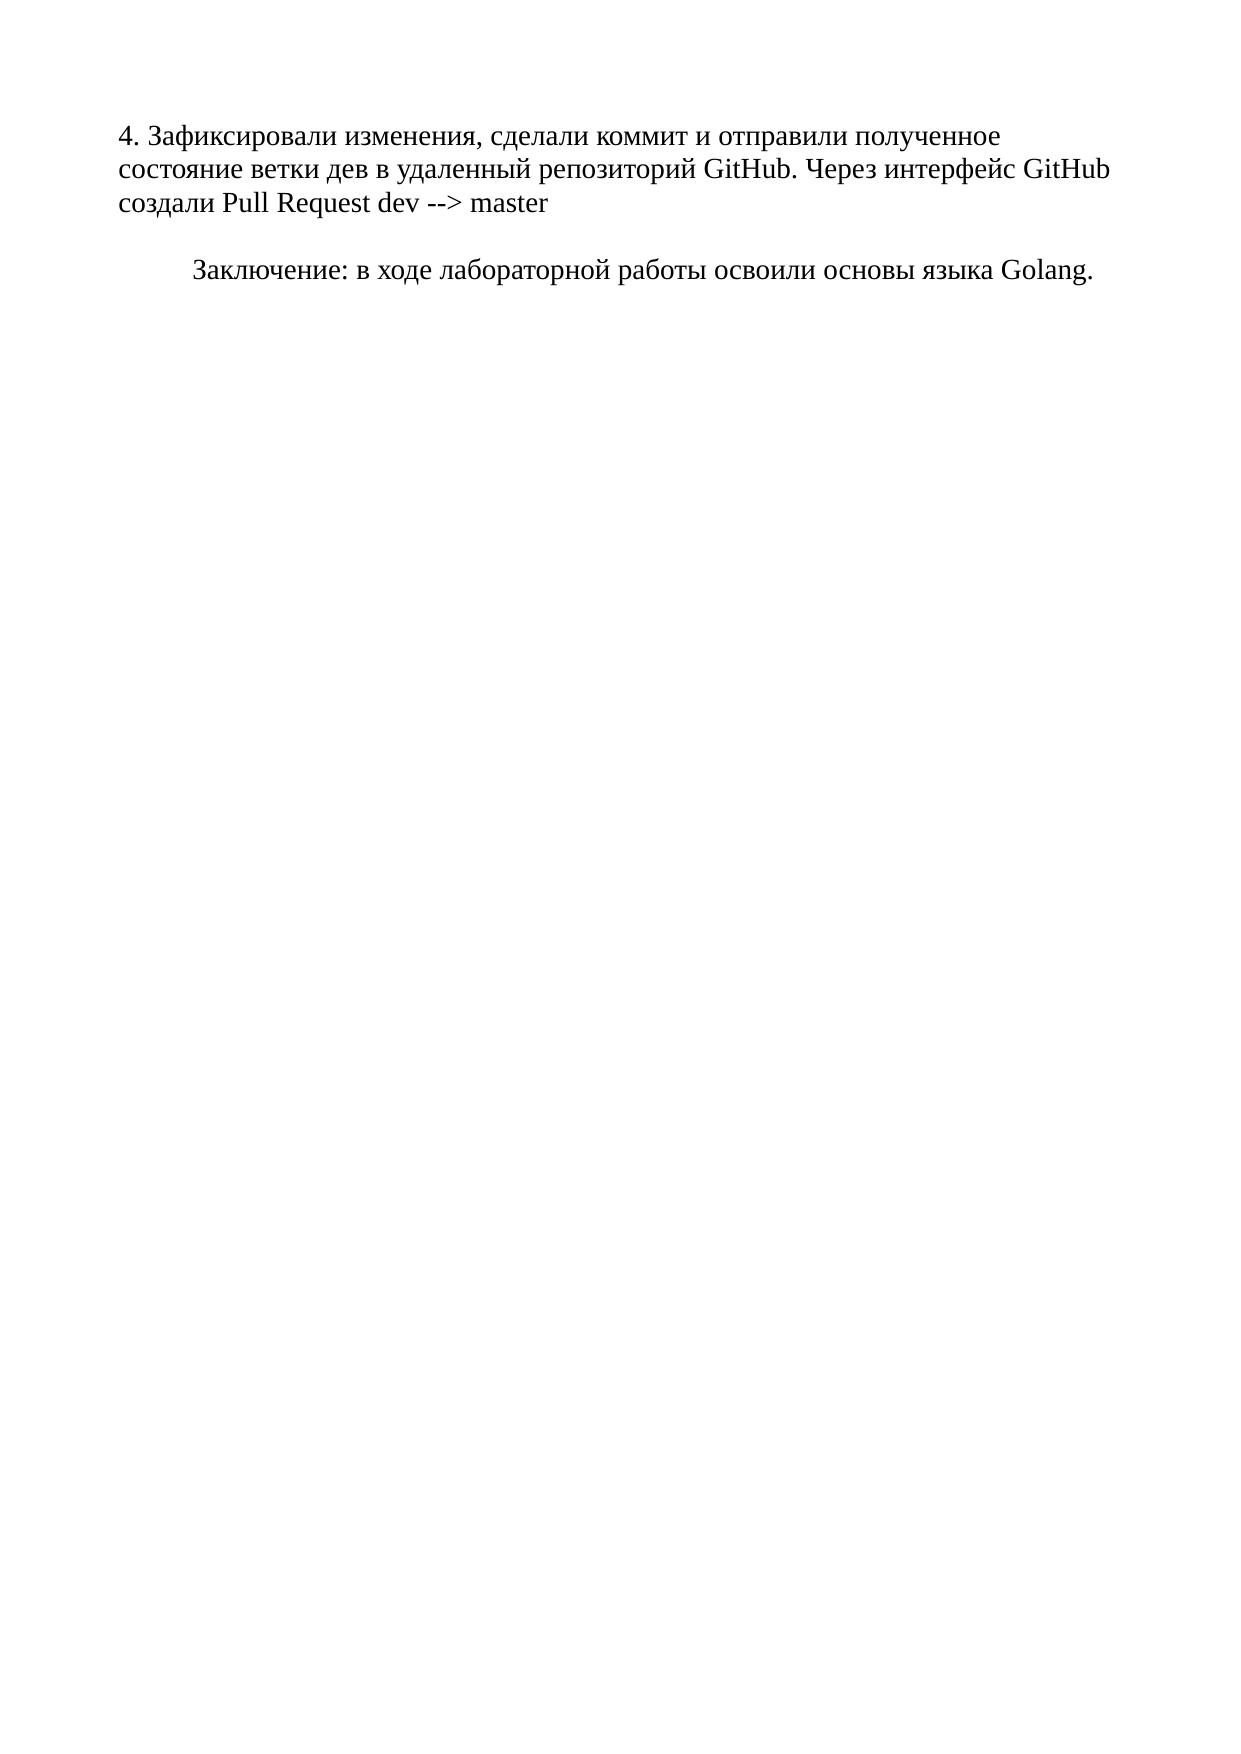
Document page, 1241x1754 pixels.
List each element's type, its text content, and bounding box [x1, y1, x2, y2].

text Заключение: в ходе лабораторной работы освоили основы языка Golang. [118, 252, 1122, 286]
text 4. Зафиксировали изменения, сделали коммит и отправили полученное состояние ветки дев в удаленный репозиторий GitHub. Через интерфейс GitHub создали Pull Request dev --> master [118, 118, 1122, 219]
